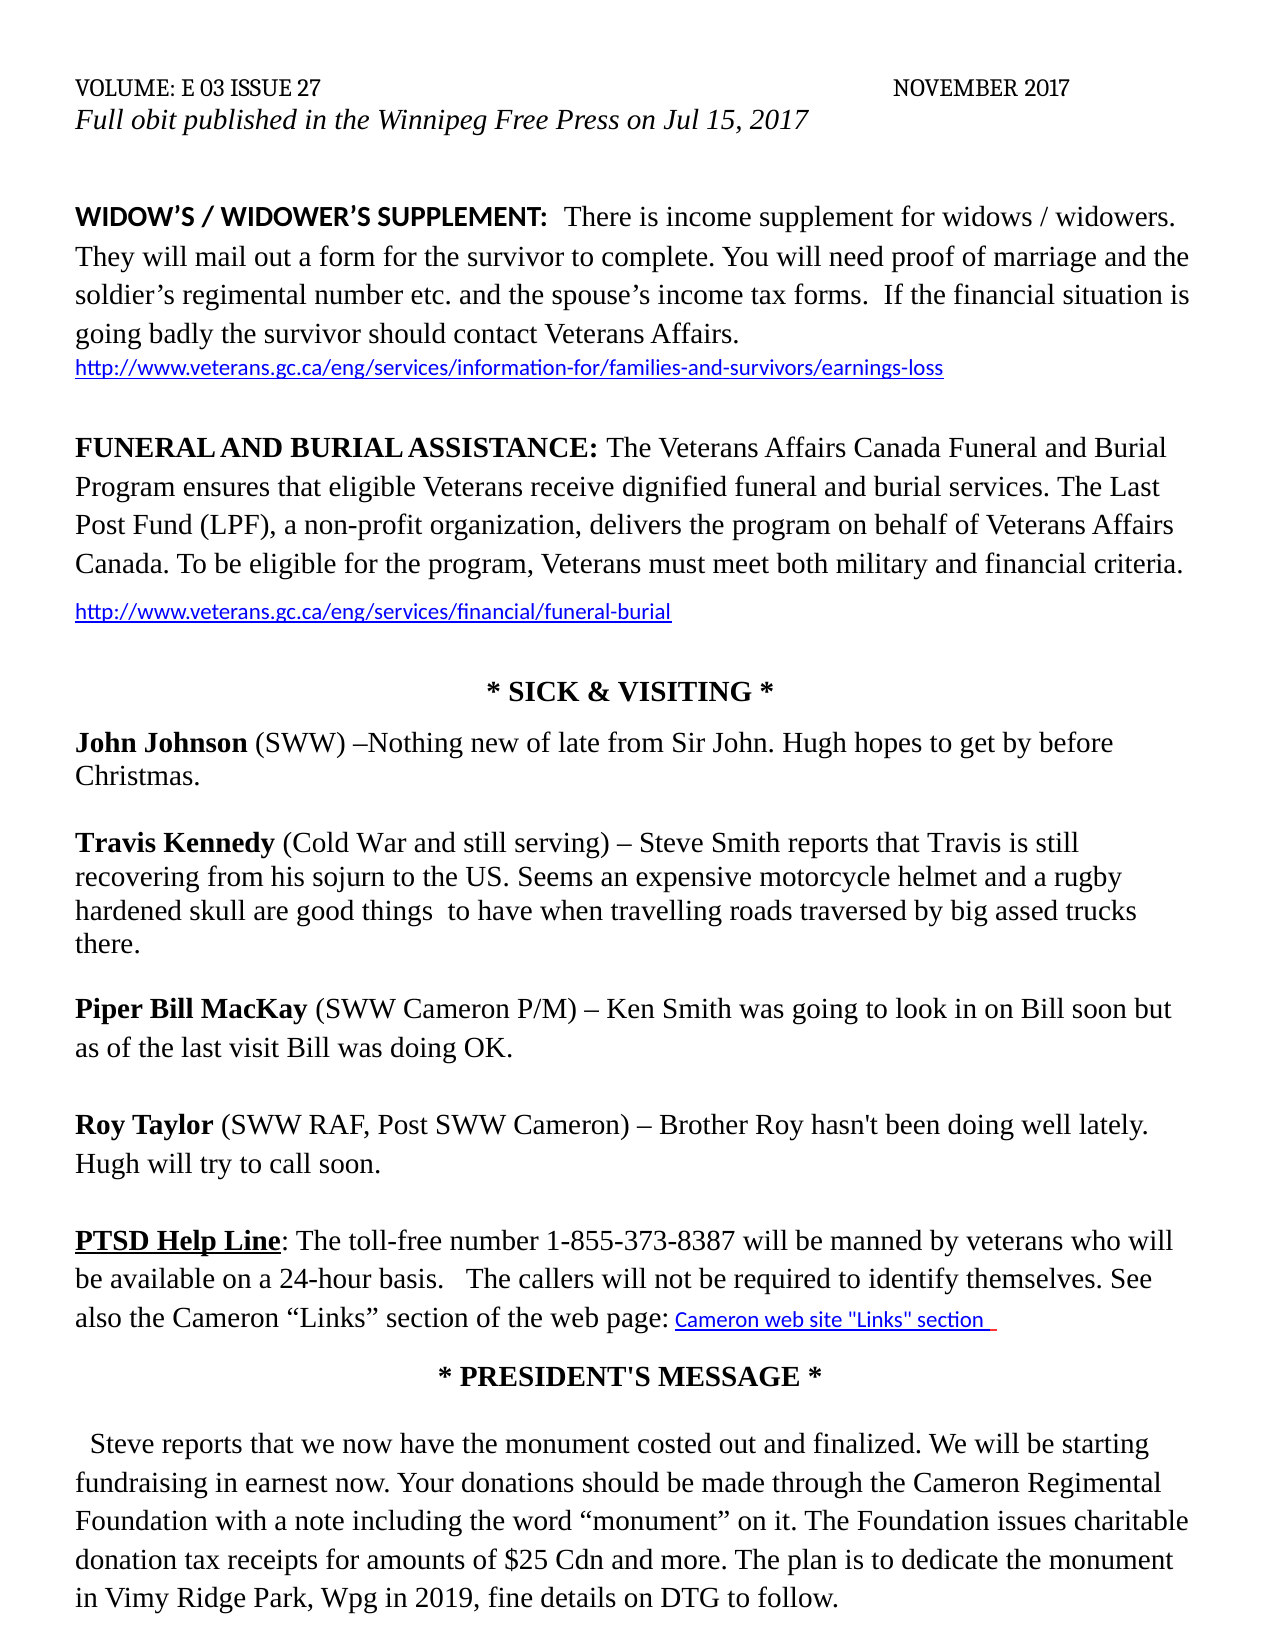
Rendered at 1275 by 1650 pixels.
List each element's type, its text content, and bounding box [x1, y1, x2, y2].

text Steve reports that we now have the monument costed out and finalized. We will be starting fundraising in earnest now. Your donations should be made through the Cameron Regimental Foundation with a note including the word “monument” on it. The Foundation issues charitable donation tax receipts for amounts of $25 Cdn and more. The plan is to dedicate the monument in Vimy Ridge Park, Wpg in 2019, fine details on DTG to follow. [75, 1426, 1200, 1614]
text Full obit published in the Winnipeg Free Press on Jul 15, 2017 [75, 102, 1200, 136]
text Widow’s / Widower’s Supplement: There is income supplement for widows / widowers. They will mail out a form for the survivor to complete. You will need proof of marriage and the soldier’s regimental number etc. and the spouse’s income tax forms. If the financial situation is going badly the survivor should contact Veterans Affairs. http://www.veterans.gc.ca/eng/services/information-for/families-and-survivors/earnings-loss [75, 198, 1200, 414]
text http://www.veterans.gc.ca/eng/services/financial/funeral-burial [75, 597, 1200, 657]
text Funeral and Burial Assistance: The Veterans Affairs Canada Funeral and Burial Program ensures that eligible Veterans receive dignified funeral and burial services. The Last Post Fund (LPF), a non-profit organization, delivers the program on behalf of Veterans Affairs Canada. To be eligible for the program, Veterans must meet both military and financial criteria. [75, 430, 1200, 579]
text * President's Message * [75, 1359, 1200, 1426]
text * Sick & Visiting * [75, 674, 1200, 707]
text John Johnson (SWW) –Nothing new of late from Sir John. Hugh hopes to get by before Christmas. Travis Kennedy (Cold War and still serving) – Steve Smith reports that Travis is still recovering from his sojurn to the US. Seems an expensive motorcycle helmet and a rugby hardened skull are good things to have when travelling roads traversed by big assed trucks there. [75, 725, 1200, 988]
text Piper Bill MacKay (SWW Cameron P/M) – Ken Smith was going to look in on Bill soon but as of the last visit Bill was doing OK. Roy Taylor (SWW RAF, Post SWW Cameron) – Brother Roy hasn't been doing well lately. Hugh will try to call soon. PTSD Help Line: The toll-free number 1-855-373-8387 will be manned by veterans who will be available on a 24-hour basis. The callers will not be required to identify themselves. See also the Cameron “Links” section of the web page: Cameron web site "Links" section [75, 992, 1200, 1333]
